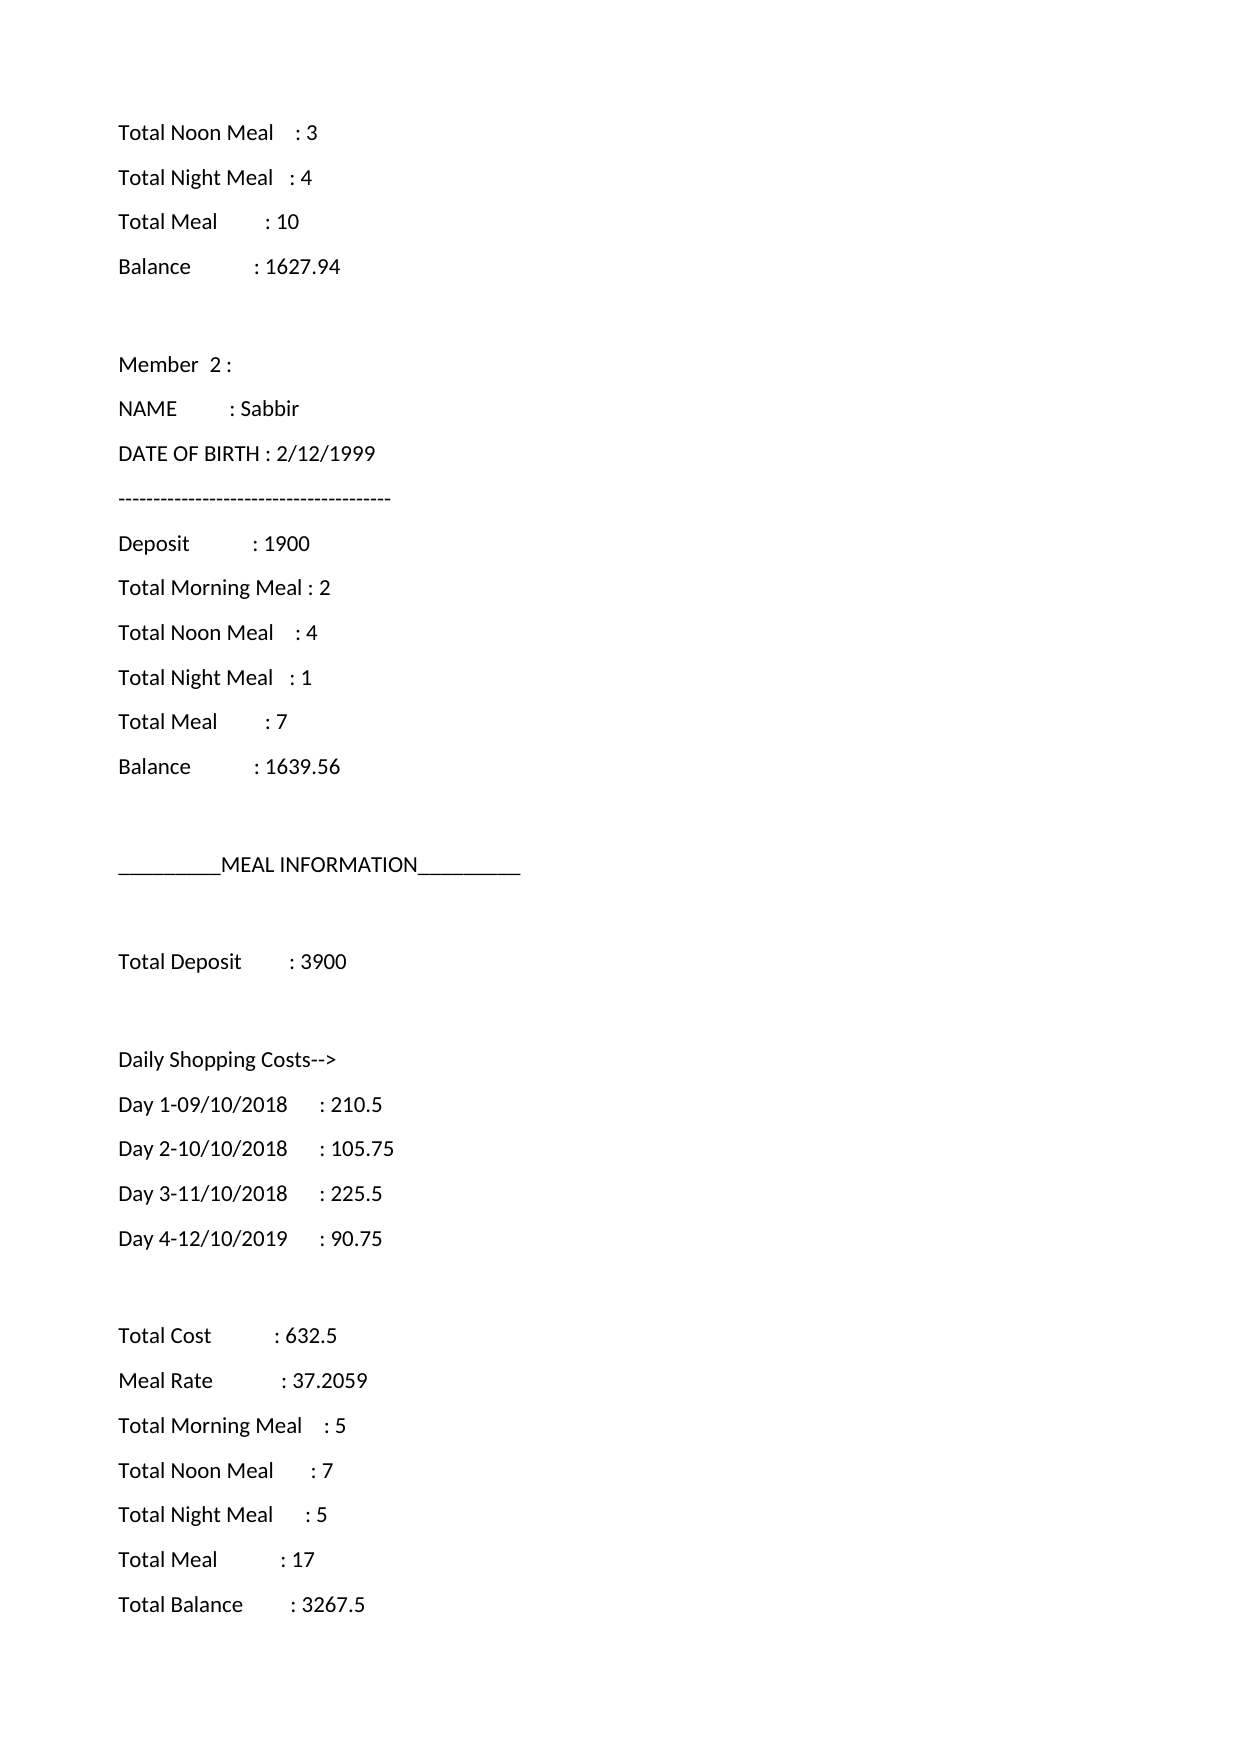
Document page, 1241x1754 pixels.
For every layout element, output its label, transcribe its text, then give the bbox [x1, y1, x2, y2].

text Meal Rate : 37.2059 [118, 1366, 1122, 1394]
text Total Meal : 7 [118, 707, 1122, 735]
text Day 1-09/10/2018 : 210.5 [118, 1090, 1122, 1118]
text Deposit : 1900 [118, 529, 1122, 557]
text Total Noon Meal : 7 [118, 1456, 1122, 1484]
text Total Meal : 17 [118, 1545, 1122, 1573]
text Total Morning Meal : 2 [118, 573, 1122, 601]
text Total Balance : 3267.5 [118, 1590, 1122, 1618]
text Daily Shopping Costs--> [118, 1045, 1122, 1073]
text Total Night Meal : 5 [118, 1500, 1122, 1528]
text Total Night Meal : 4 [118, 163, 1122, 191]
text Total Deposit : 3900 [118, 947, 1122, 976]
text Total Cost : 632.5 [118, 1322, 1122, 1350]
text DATE OF BIRTH : 2/12/1999 [118, 439, 1122, 467]
text Balance : 1639.56 [118, 752, 1122, 780]
text Day 3-11/10/2018 : 225.5 [118, 1179, 1122, 1207]
text Total Noon Meal : 3 [118, 118, 1122, 146]
text Total Noon Meal : 4 [118, 618, 1122, 646]
text Balance : 1627.94 [118, 252, 1122, 280]
text --------------------------------------- [118, 484, 1122, 512]
text _________MEAL INFORMATION_________ [118, 850, 1122, 878]
text Day 2-10/10/2018 : 105.75 [118, 1134, 1122, 1163]
text Total Night Meal : 1 [118, 663, 1122, 691]
text Total Meal : 10 [118, 207, 1122, 236]
text Day 4-12/10/2019 : 90.75 [118, 1224, 1122, 1252]
text Member 2 : [118, 350, 1122, 378]
text Total Morning Meal : 5 [118, 1411, 1122, 1439]
text NAME : Sabbir [118, 394, 1122, 423]
